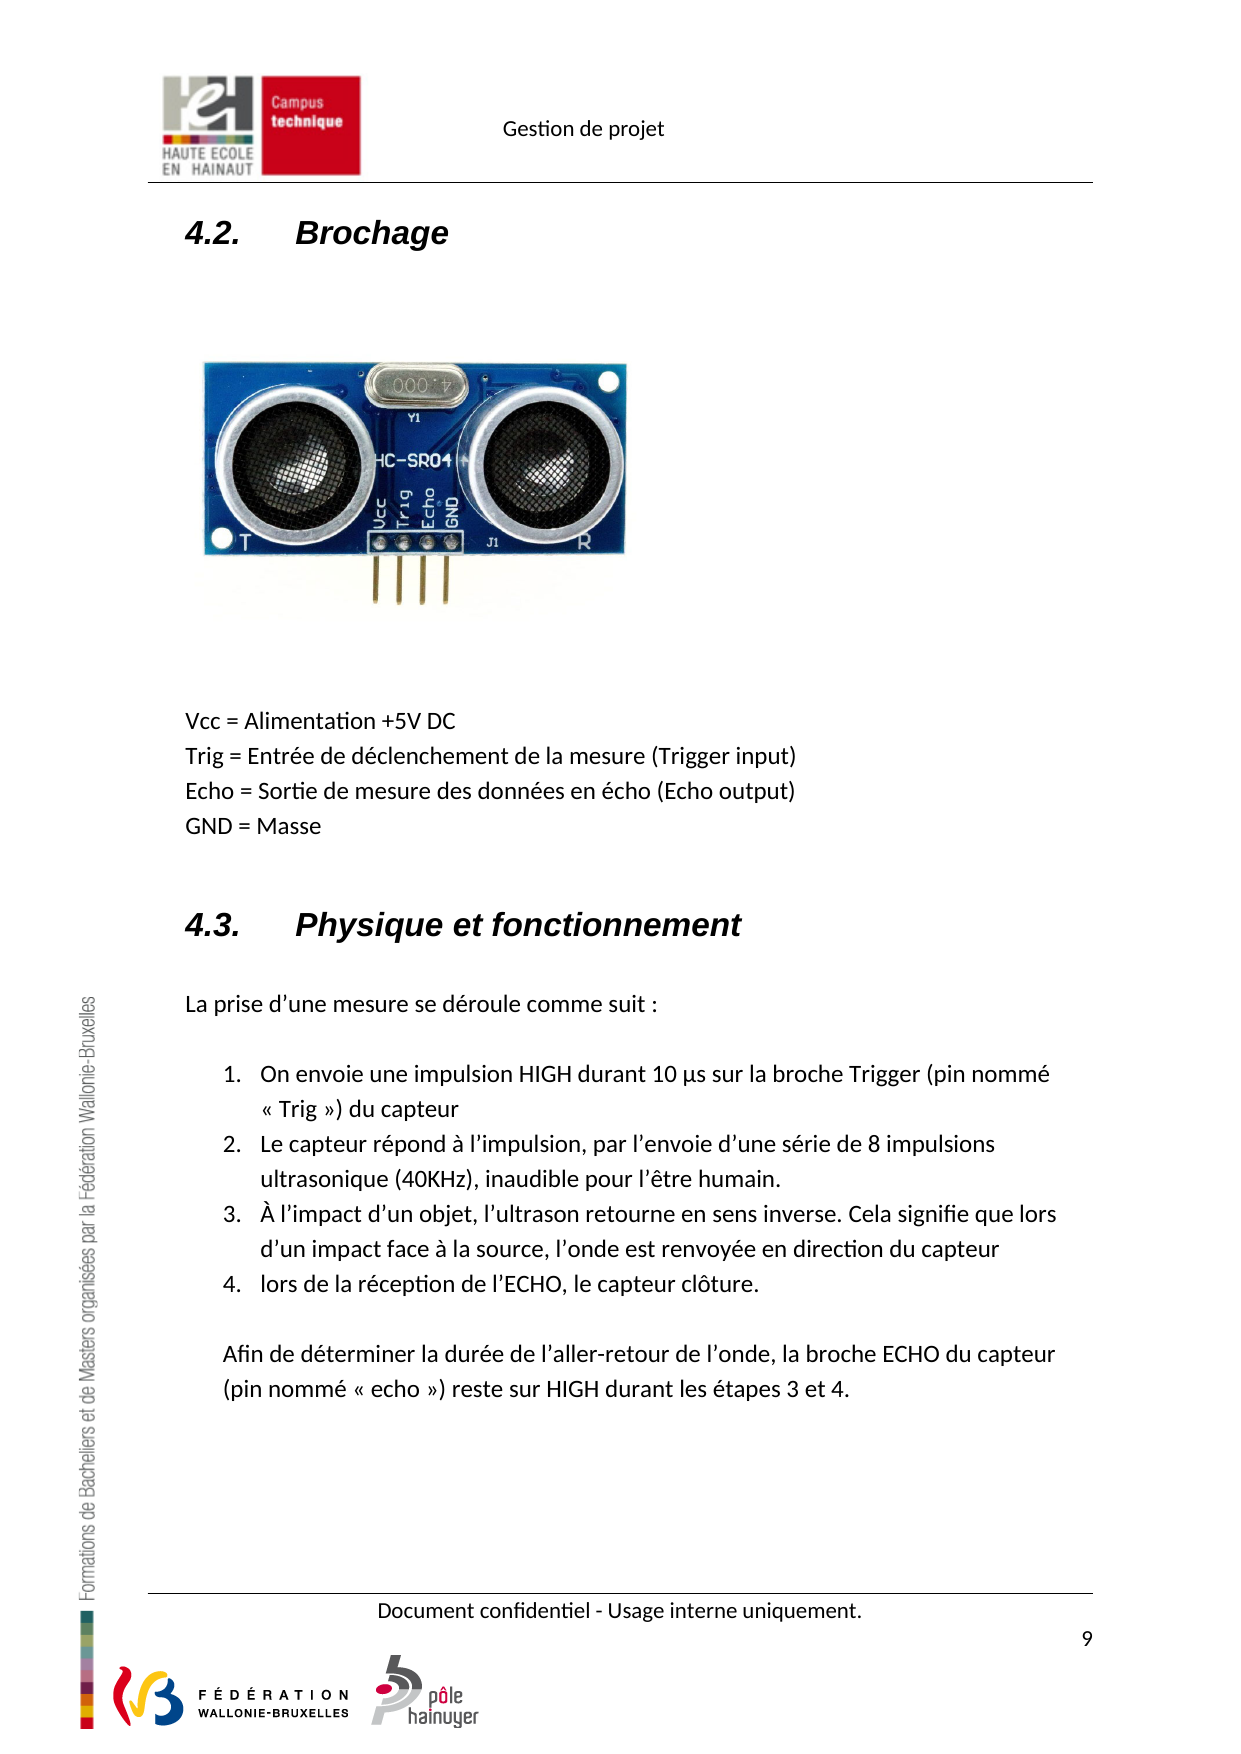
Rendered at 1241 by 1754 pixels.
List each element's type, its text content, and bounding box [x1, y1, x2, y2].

subtitle Physique et fonctionnement [185, 905, 1093, 944]
list lors de la réception de l’ECHO, le capteur clôture. [223, 1268, 1093, 1299]
picture [185, 263, 650, 701]
picture [78, 997, 98, 1729]
list À l’impact d’un objet, l’ultrason retourne en sens inverse. Cela signifie que lors d’un impact face à la source, l’onde est renvoyée en direction du capteur [223, 1198, 1093, 1264]
text Trig = Entrée de déclenchement de la mesure (Trigger input) [185, 740, 1093, 771]
picture [113, 1655, 479, 1729]
list Le capteur répond à l’impulsion, par l’envoie d’une série de 8 impulsions ultrasonique (40KHz), inaudible pour l’être humain. [223, 1128, 1093, 1194]
text Vcc = Alimentation +5V DC [185, 705, 1093, 736]
subtitle Brochage [185, 213, 1093, 251]
text Echo = Sortie de mesure des données en écho (Echo output) [185, 775, 1093, 806]
text La prise d’une mesure se déroule comme suit : [185, 988, 1093, 1054]
text Afin de déterminer la durée de l’aller-retour de l’onde, la broche ECHO du capteur (pin nommé « echo ») reste sur HIGH durant les étapes 3 et 4. [223, 1303, 1093, 1404]
picture [158, 73, 369, 182]
text GND = Masse [185, 810, 1093, 841]
list On envoie une impulsion HIGH durant 10 µs sur la broche Trigger (pin nommé « Trig ») du capteur [223, 1058, 1093, 1124]
